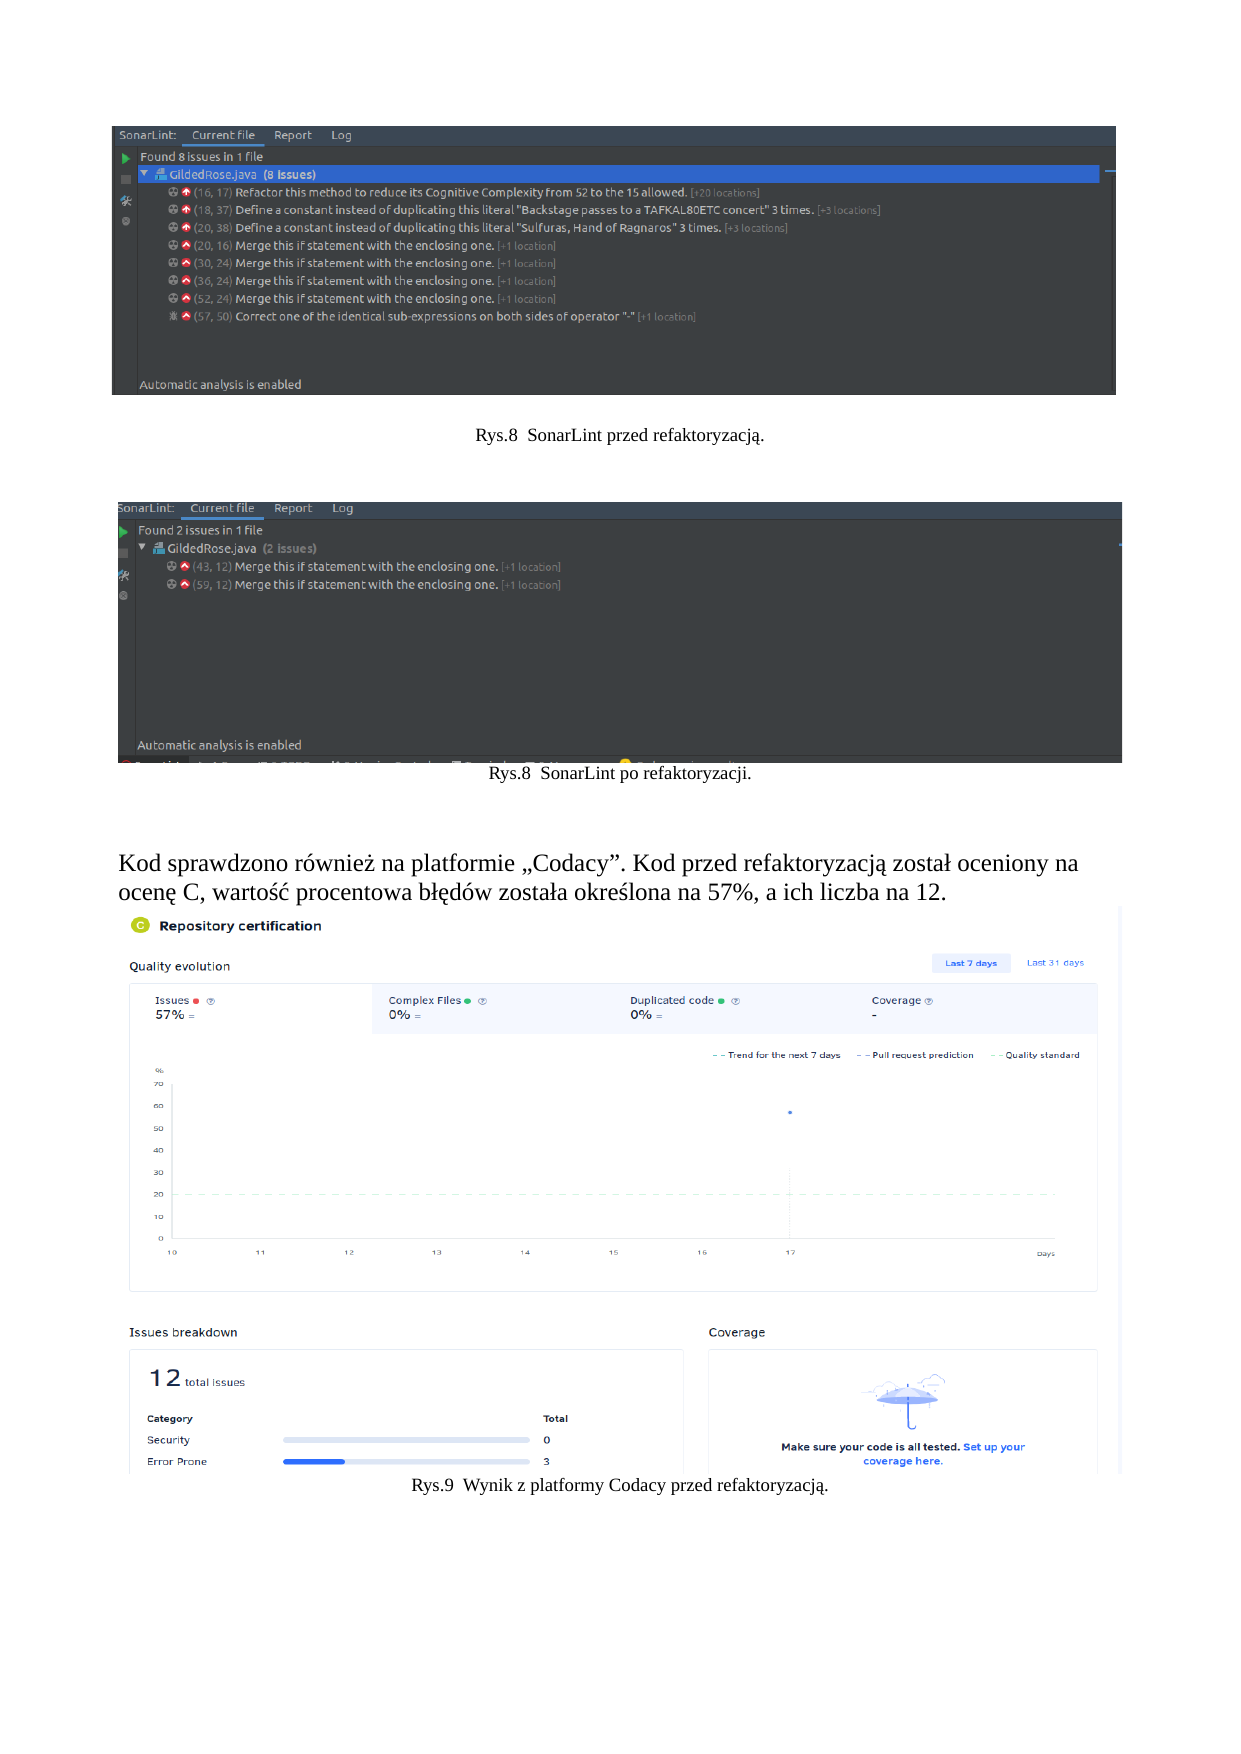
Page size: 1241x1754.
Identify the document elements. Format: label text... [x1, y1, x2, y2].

text Kod sprawdzono również na platformie „Codacy”. Kod przed refaktoryzacją został oceniony na ocenę C, wartość procentowa błędów została określona na 57%, a ich liczba na 12. [118, 848, 1122, 906]
picture [118, 502, 1123, 763]
text Rys.9 Wynik z platformy Codacy przed refaktoryzacją. [118, 1474, 1122, 1495]
picture [118, 906, 1123, 1474]
text Rys.8 SonarLint po refaktoryzacji. [118, 763, 1122, 784]
text Rys.8 SonarLint przed refaktoryzacją. [118, 424, 1122, 445]
picture [111, 126, 1116, 395]
